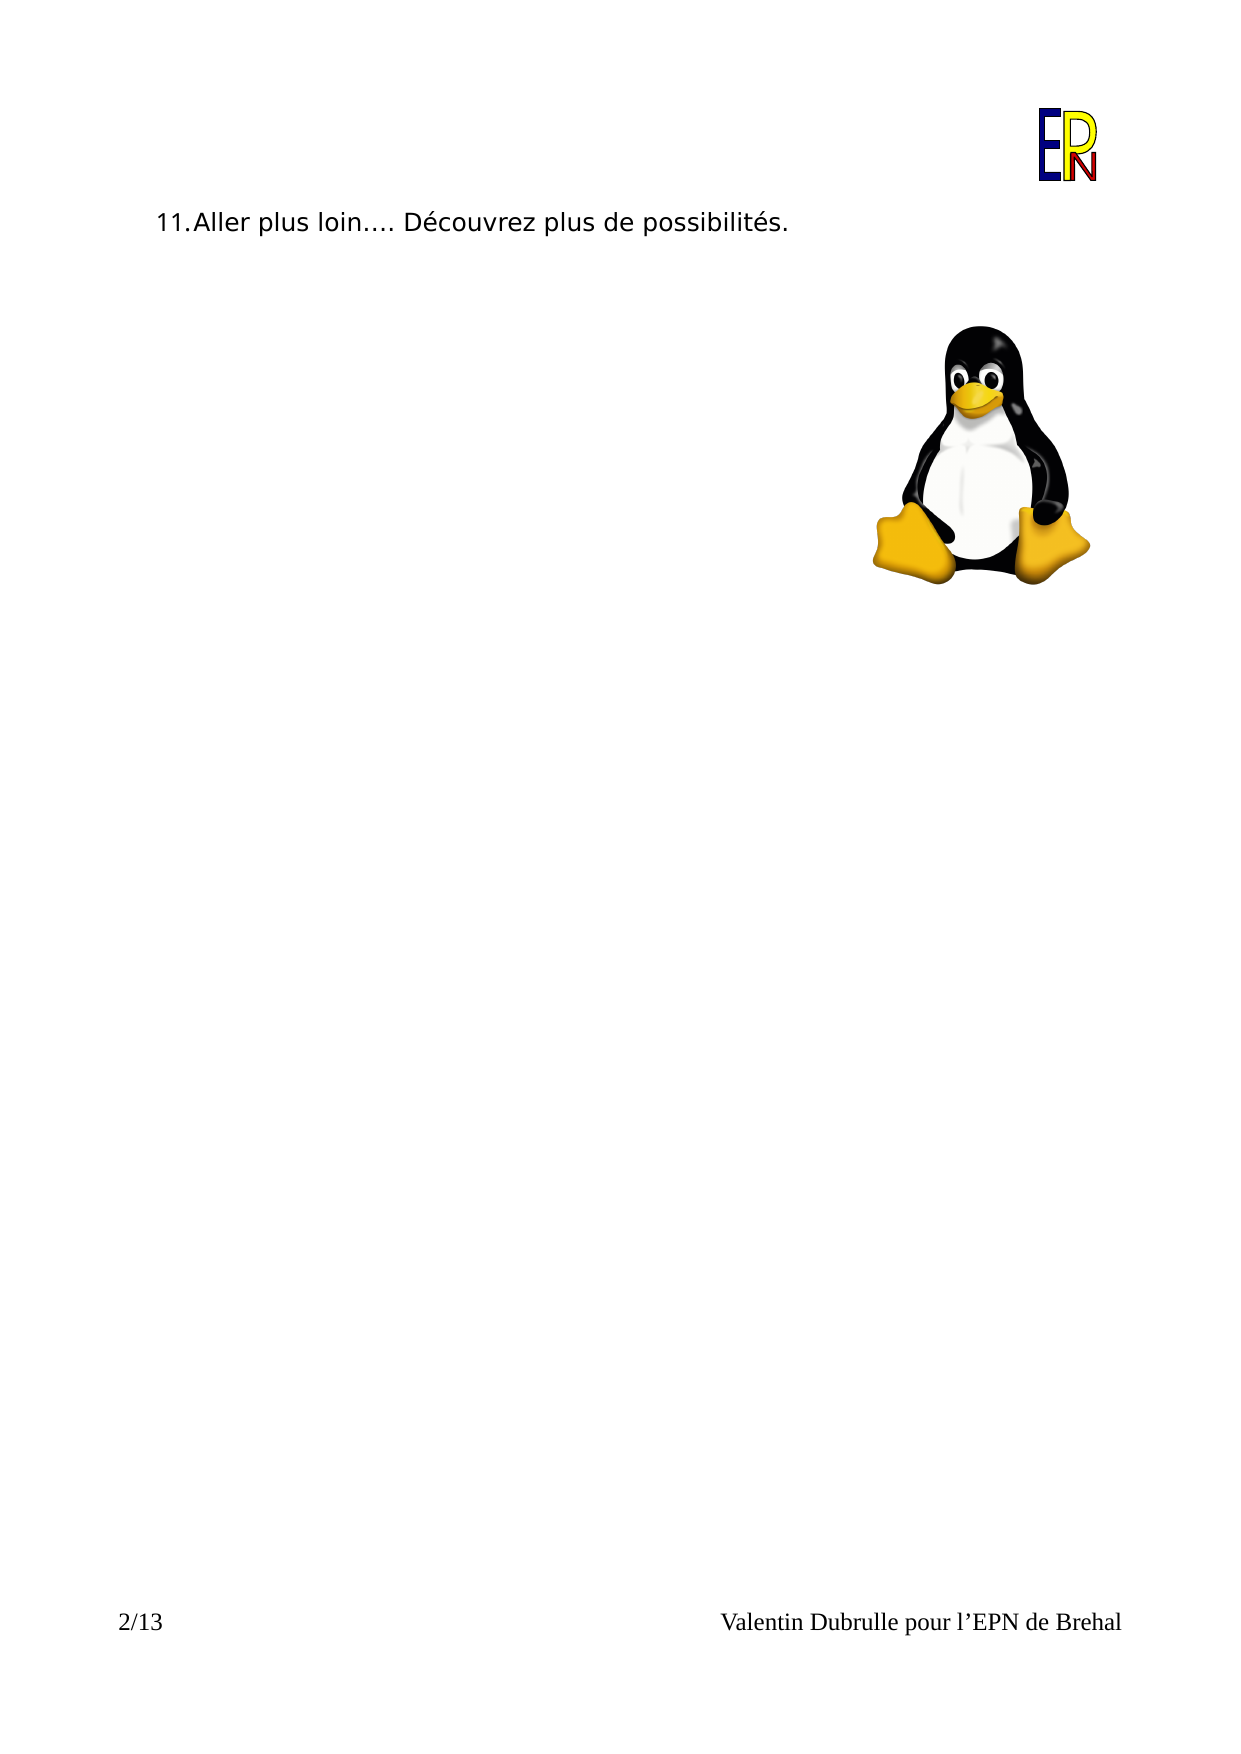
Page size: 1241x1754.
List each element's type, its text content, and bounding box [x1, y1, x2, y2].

list Aller plus loin…. Découvrez plus de possibilités. [156, 205, 1122, 239]
picture [858, 309, 1102, 596]
